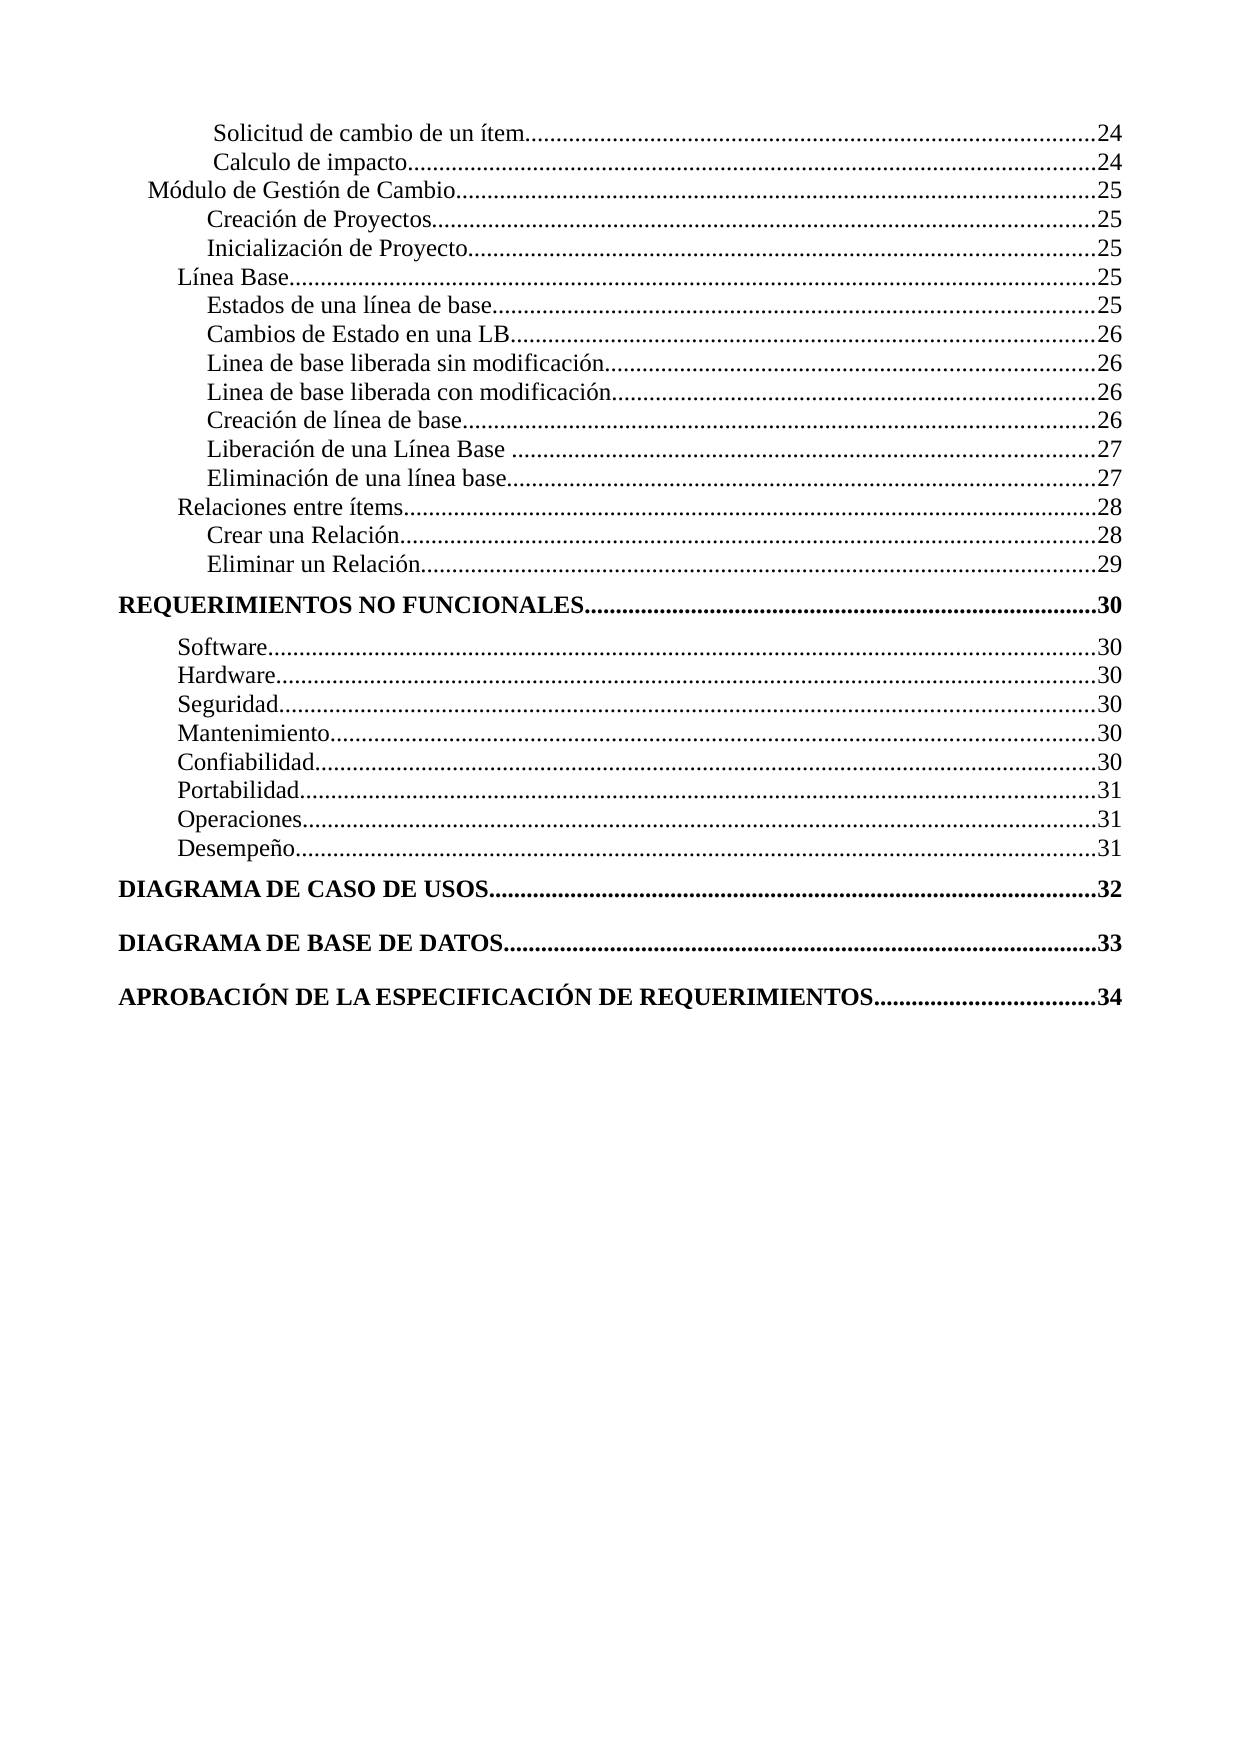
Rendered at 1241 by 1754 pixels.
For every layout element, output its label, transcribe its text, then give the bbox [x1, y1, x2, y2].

text DIAGRAMA DE BASE DE DATOS 33 [118, 928, 1122, 957]
text Portabilidad 31 [177, 776, 1122, 804]
text DIAGRAMA DE CASO DE USOS 32 [118, 874, 1122, 903]
text REQUERIMIENTOS NO FUNCIONALES 30 [118, 591, 1122, 619]
text Calculo de impacto 24 [207, 147, 1122, 176]
text Eliminación de una línea base 27 [207, 463, 1122, 492]
text Liberación de una Línea Base 27 [207, 434, 1122, 463]
text Hardware 30 [177, 661, 1122, 689]
text Crear una Relación 28 [207, 521, 1122, 549]
text Software 30 [177, 632, 1122, 661]
text Inicialización de Proyecto 25 [207, 233, 1122, 262]
text Seguridad 30 [177, 689, 1122, 718]
text Operaciones 31 [177, 804, 1122, 833]
text Linea de base liberada con modificación 26 [207, 377, 1122, 406]
text Solicitud de cambio de un ítem 24 [207, 118, 1122, 147]
text Cambios de Estado en una LB 26 [207, 319, 1122, 348]
text Linea de base liberada sin modificación 26 [207, 348, 1122, 377]
text Desempeño 31 [177, 833, 1122, 862]
text Eliminar un Relación 29 [207, 549, 1122, 578]
text Creación de línea de base 26 [207, 406, 1122, 434]
text Línea Base 25 [177, 262, 1122, 291]
text Confiabilidad 30 [177, 747, 1122, 776]
text Módulo de Gestión de Cambio. 25 [147, 176, 1122, 204]
text Mantenimiento 30 [177, 718, 1122, 747]
text Relaciones entre ítems 28 [177, 492, 1122, 521]
text Aprobación de la Especificación de Requerimientos 34 [118, 982, 1122, 1011]
text Estados de una línea de base 25 [207, 291, 1122, 319]
text Creación de Proyectos 25 [207, 204, 1122, 233]
